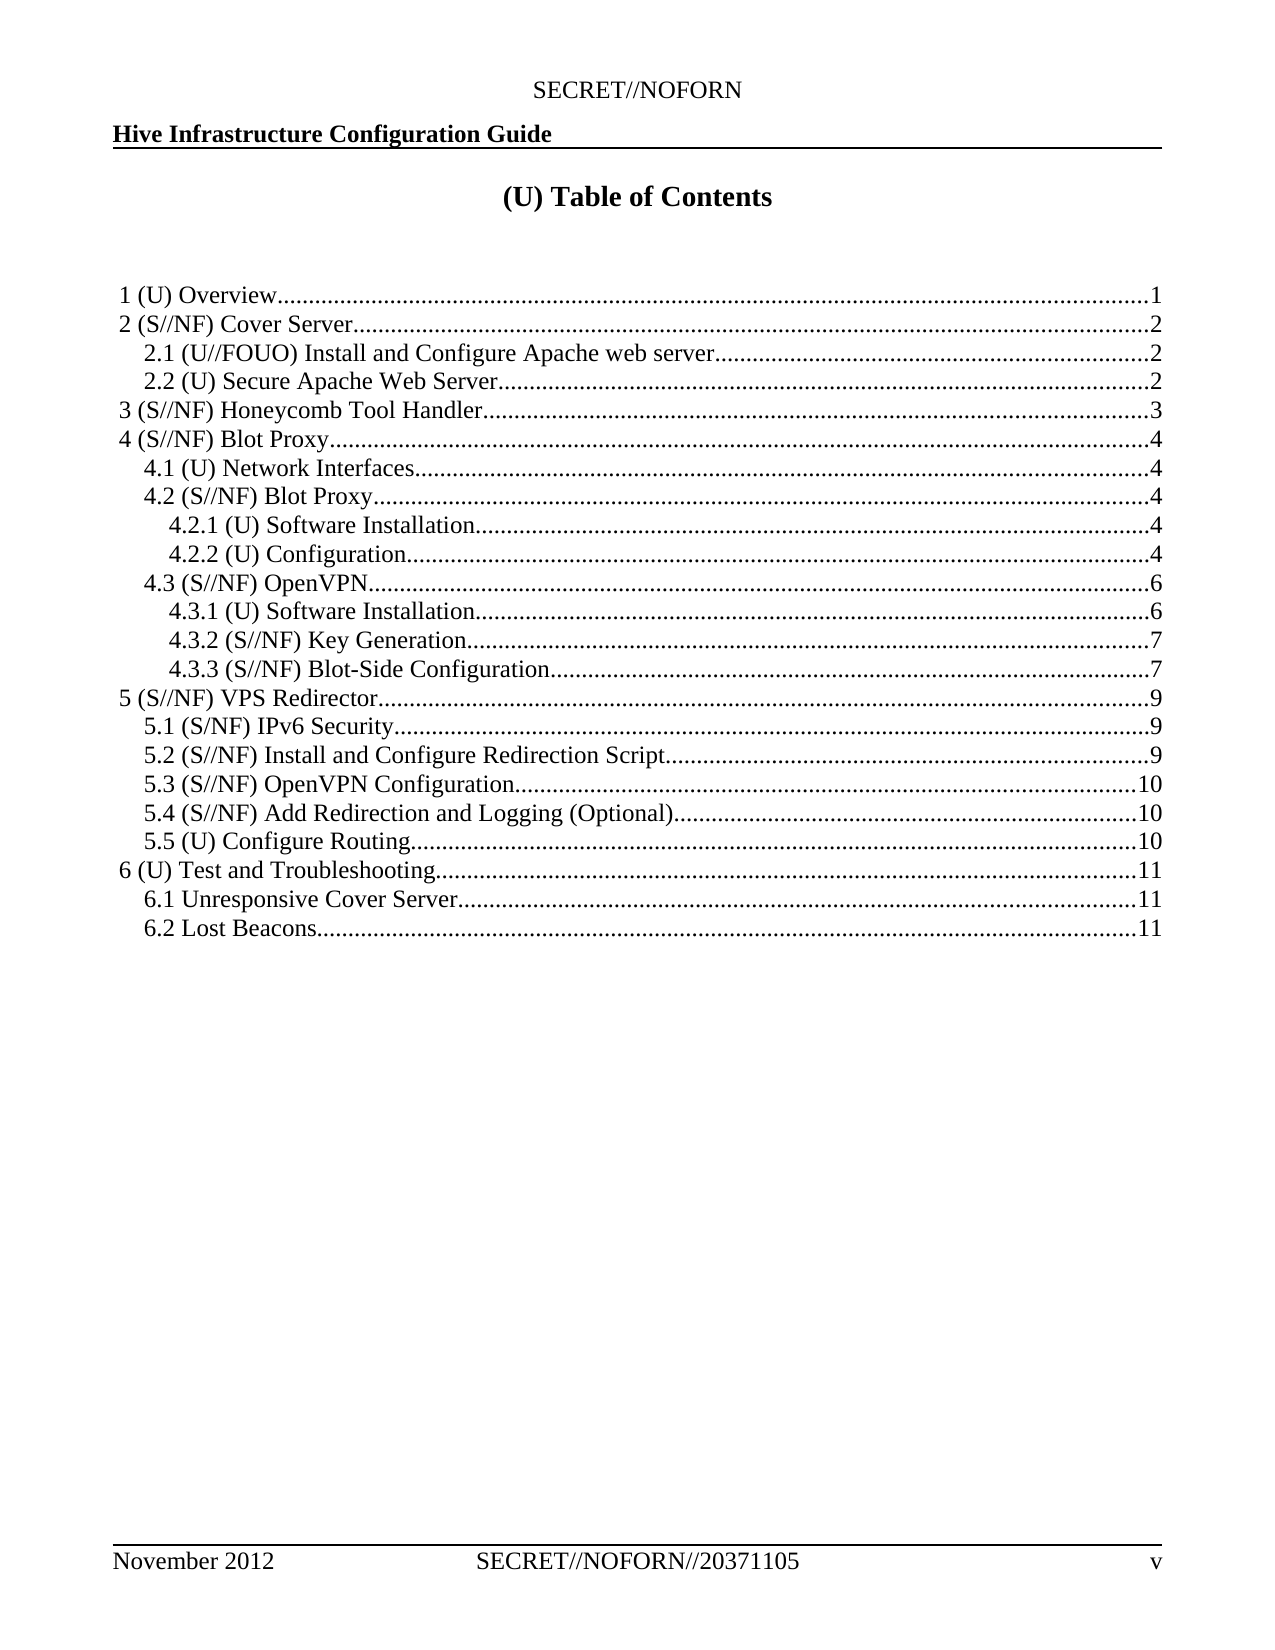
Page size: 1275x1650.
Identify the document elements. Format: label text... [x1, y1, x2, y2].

text 3 (S//NF) Honeycomb Tool Handler 3 [112, 395, 1162, 424]
text 5.5 (U) Configure Routing 10 [137, 826, 1162, 855]
text 4.3.3 (S//NF) Blot-Side Configuration 7 [162, 654, 1162, 683]
text 5.1 (S/NF) IPv6 Security 9 [137, 711, 1162, 740]
text 2 (S//NF) Cover Server 2 [112, 309, 1162, 338]
text 2.2 (U) Secure Apache Web Server 2 [137, 366, 1162, 395]
text 4.3.1 (U) Software Installation 6 [162, 596, 1162, 625]
text 5 (S//NF) VPS Redirector 9 [112, 683, 1162, 711]
text (U) Table of Contents [112, 179, 1162, 213]
text 4.2.2 (U) Configuration 4 [162, 539, 1162, 568]
text 4.2.1 (U) Software Installation 4 [162, 510, 1162, 539]
text 6.1 Unresponsive Cover Server 11 [137, 884, 1162, 913]
text 4.3.2 (S//NF) Key Generation 7 [162, 625, 1162, 654]
text 1 (U) Overview 1 [112, 280, 1162, 309]
text 4.2 (S//NF) Blot Proxy 4 [137, 481, 1162, 510]
text 6.2 Lost Beacons 11 [137, 913, 1162, 941]
text 2.1 (U//FOUO) Install and Configure Apache web server 2 [137, 338, 1162, 366]
text 5.2 (S//NF) Install and Configure Redirection Script 9 [137, 740, 1162, 769]
text 4.1 (U) Network Interfaces 4 [137, 453, 1162, 481]
text 5.4 (S//NF) Add Redirection and Logging (Optional) 10 [137, 798, 1162, 826]
text 4 (S//NF) Blot Proxy 4 [112, 424, 1162, 453]
text 5.3 (S//NF) OpenVPN Configuration 10 [137, 769, 1162, 798]
text 6 (U) Test and Troubleshooting 11 [112, 855, 1162, 884]
text 4.3 (S//NF) OpenVPN 6 [137, 568, 1162, 596]
